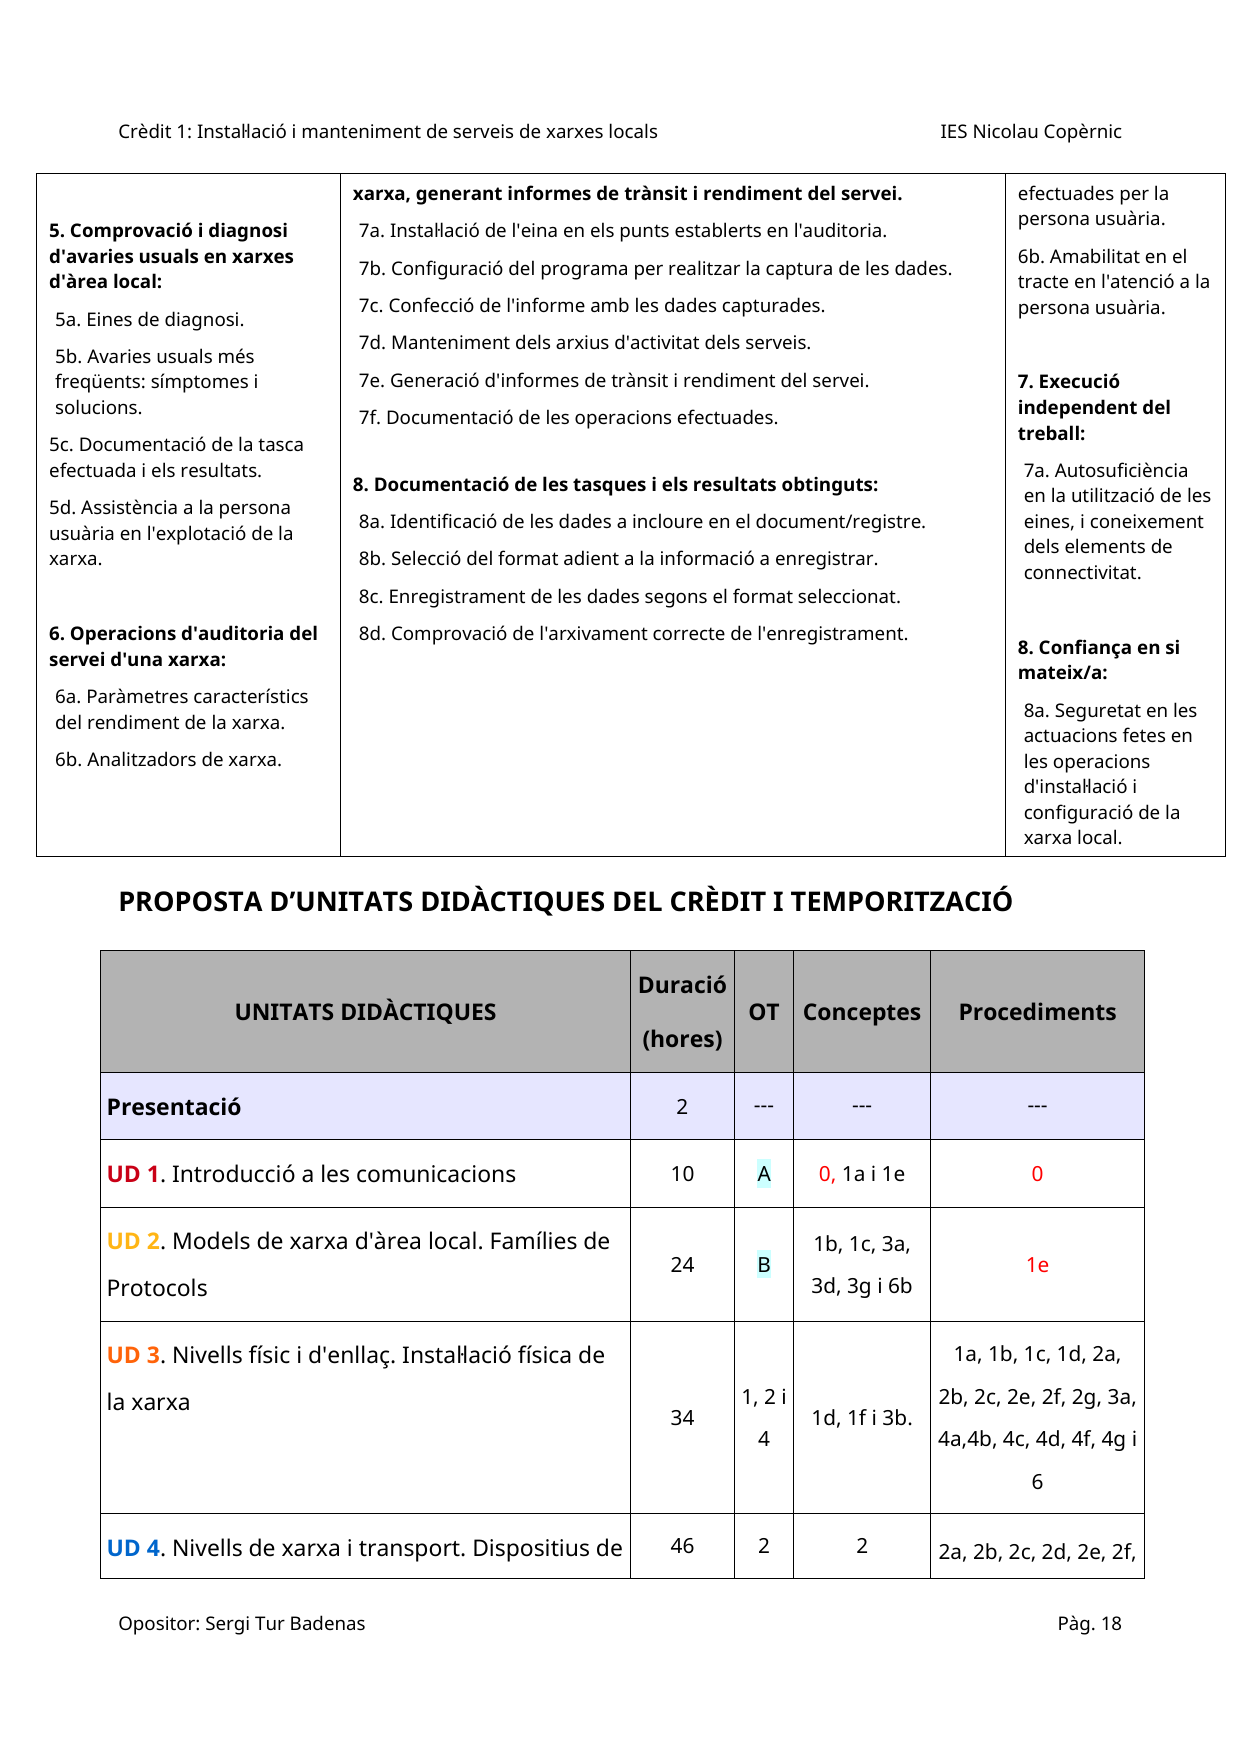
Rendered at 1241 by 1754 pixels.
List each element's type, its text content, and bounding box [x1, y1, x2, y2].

table_header Duració (hores) [631, 951, 734, 1072]
table_cell 0 [931, 1140, 1144, 1207]
table_cell 1e [931, 1208, 1144, 1321]
table_cell 2 [735, 1514, 793, 1578]
table_header OT [735, 951, 793, 1072]
table_cell 1d, 1f i 3b. [794, 1322, 930, 1513]
table_cell 0, 1a i 1e [794, 1140, 930, 1207]
table_cell UD 4. Nivells de xarxa i transport. Dispositius de [101, 1514, 630, 1578]
table_cell 2 [631, 1073, 734, 1139]
table_cell B [735, 1208, 793, 1321]
table_header UNITATS DIDÀCTIQUES [101, 951, 630, 1072]
table_cell --- [931, 1073, 1144, 1139]
table_cell 34 [631, 1322, 734, 1513]
table_header Procediments [931, 951, 1144, 1072]
table_cell UD 3. Nivells físic i d'enllaç. Instal·lació física de la xarxa [101, 1322, 630, 1513]
table_cell --- [735, 1073, 793, 1139]
table_cell 1b, 1c, 3a, 3d, 3g i 6b [794, 1208, 930, 1321]
table_header Conceptes [794, 951, 930, 1072]
table_cell 1, 2 i 4 [735, 1322, 793, 1513]
table_cell 46 [631, 1514, 734, 1578]
table_cell Presentació [101, 1073, 630, 1139]
table_cell 1a, 1b, 1c, 1d, 2a, 2b, 2c, 2e, 2f, 2g, 3a, 4a,4b, 4c, 4d, 4f, 4g i 6 [931, 1322, 1144, 1513]
table_cell 10 [631, 1140, 734, 1207]
table_cell UD 2. Models de xarxa d'àrea local. Famílies de Protocols [101, 1208, 630, 1321]
table_cell 2a, 2b, 2c, 2d, 2e, 2f, [931, 1514, 1144, 1578]
table_cell --- [794, 1073, 930, 1139]
table_cell efectuades per la persona usuària. 6b. Amabilitat en el tracte en l'atenció a la persona usuària. 7. Execució independent del treball: 7a. Autosuficiència en la utilització de les eines, i coneixement dels elements de connectivitat. 8. Confiança en si mateix/a: 8a. Seguretat en les actuacions fetes en les operacions d'instal·lació i configuració de la xarxa local. [1006, 174, 1225, 856]
table_cell A [735, 1140, 793, 1207]
table_cell xarxa, generant informes de trànsit i rendiment del servei. 7a. Instal·lació de l'eina en els punts establerts en l'auditoria. 7b. Configuració del programa per realitzar la captura de les dades. 7c. Confecció de l'informe amb les dades capturades. 7d. Manteniment dels arxius d'activitat dels serveis. 7e. Generació d'informes de trànsit i rendiment del servei. 7f. Documentació de les operacions efectuades. 8. Documentació de les tasques i els resultats obtinguts: 8a. Identificació de les dades a incloure en el document/registre. 8b. Selecció del format adient a la informació a enregistrar. 8c. Enregistrament de les dades segons el format seleccionat. 8d. Comprovació de l'arxivament correcte de l'enregistrament. [341, 174, 1005, 856]
table_cell UD 1. Introducció a les comunicacions [101, 1140, 630, 1207]
table_cell 24 [631, 1208, 734, 1321]
subtitle PROPOSTA D’UNITATS DIDÀCTIQUES DEL CRÈDIT I TEMPORITZACIÓ [118, 882, 1122, 919]
table_cell 2 [794, 1514, 930, 1578]
table_cell 5. Comprovació i diagnosi d'avaries usuals en xarxes d'àrea local: 5a. Eines de diagnosi. 5b. Avaries usuals més freqüents: símptomes i solucions. 5c. Documentació de la tasca efectuada i els resultats. 5d. Assistència a la persona usuària en l'explotació de la xarxa. 6. Operacions d'auditoria del servei d'una xarxa: 6a. Paràmetres característics del rendiment de la xarxa. 6b. Analitzadors de xarxa. [37, 174, 340, 856]
